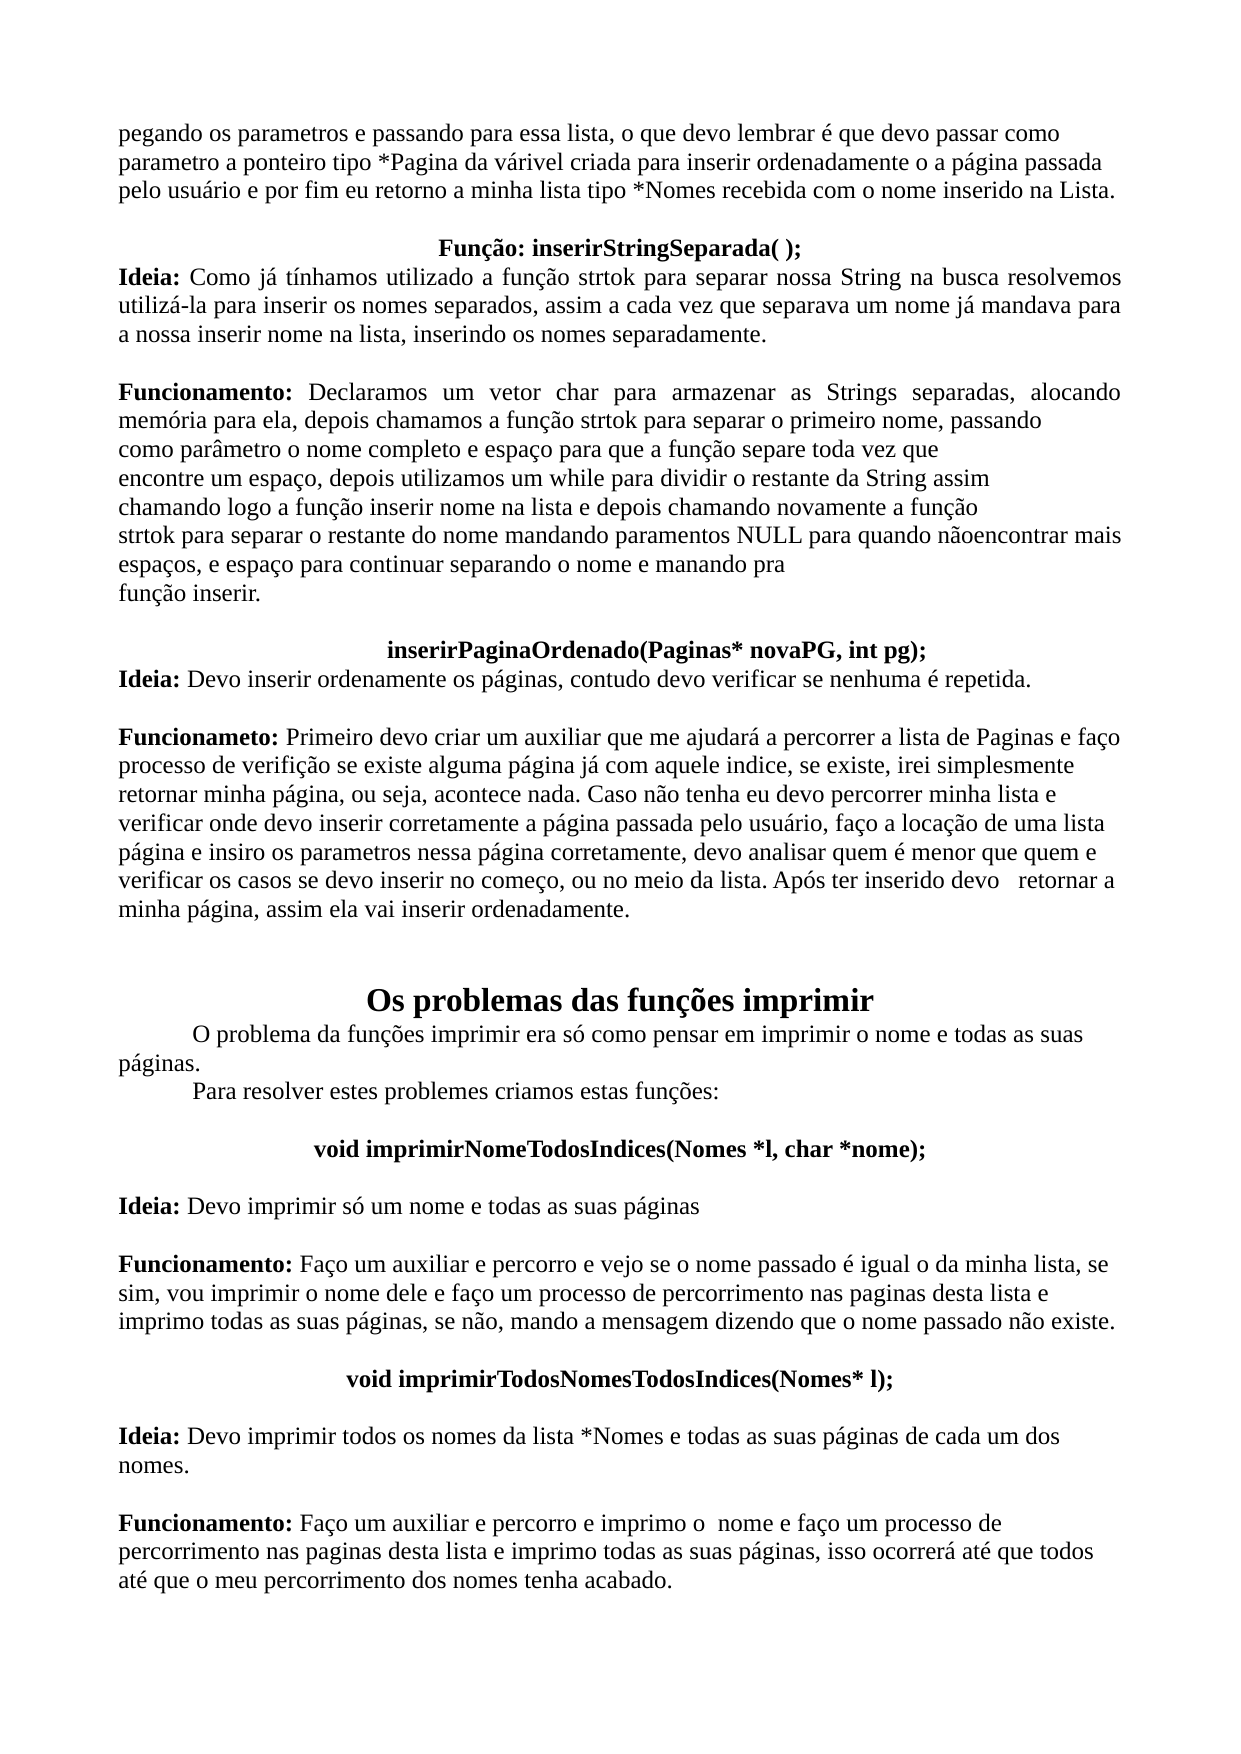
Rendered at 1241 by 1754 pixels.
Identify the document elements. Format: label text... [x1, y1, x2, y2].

text Ideia: Devo imprimir só um nome e todas as suas páginas [118, 1191, 1122, 1220]
text chamando logo a função inserir nome na lista e depois chamando novamente a função [118, 492, 1122, 521]
text Os problemas das funções imprimir [118, 981, 1122, 1019]
text void imprimirNomeTodosIndices(Nomes *l, char *nome); [118, 1134, 1122, 1163]
text void imprimirTodosNomesTodosIndices(Nomes* l); [118, 1364, 1122, 1393]
text pegando os parametros e passando para essa lista, o que devo lembrar é que devo passar como parametro a ponteiro tipo *Pagina da várivel criada para inserir ordenadamente o a página passada pelo usuário e por fim eu retorno a minha lista tipo *Nomes recebida com o nome inserido na Lista. [118, 118, 1122, 204]
text strtok para separar o restante do nome mandando paramentos NULL para quando nãoencontrar mais espaços, e espaço para continuar separando o nome e manando pra [118, 521, 1122, 578]
text Funcionameto: Primeiro devo criar um auxiliar que me ajudará a percorrer a lista de Paginas e faço processo de verifição se existe alguma página já com aquele indice, se existe, irei simplesmente retornar minha página, ou seja, acontece nada. Caso não tenha eu devo percorrer minha lista e verificar onde devo inserir corretamente a página passada pelo usuário, faço a locação de uma lista página e insiro os parametros nessa página corretamente, devo analisar quem é menor que quem e verificar os casos se devo inserir no começo, ou no meio da lista. Após ter inserido devo retornar a minha página, assim ela vai inserir ordenadamente. [118, 722, 1122, 923]
text Função: inserirStringSeparada( ); [118, 233, 1122, 262]
text Funcionamento: Faço um auxiliar e percorro e imprimo o nome e faço um processo de percorrimento nas paginas desta lista e imprimo todas as suas páginas, isso ocorrerá até que todos até que o meu percorrimento dos nomes tenha acabado. [118, 1508, 1122, 1594]
text como parâmetro o nome completo e espaço para que a função separe toda vez que [118, 434, 1122, 463]
text inserirPaginaOrdenado(Paginas* novaPG, int pg); [118, 636, 1122, 664]
text Funcionamento: Faço um auxiliar e percorro e vejo se o nome passado é igual o da minha lista, se sim, vou imprimir o nome dele e faço um processo de percorrimento nas paginas desta lista e imprimo todas as suas páginas, se não, mando a mensagem dizendo que o nome passado não existe. [118, 1249, 1122, 1335]
text encontre um espaço, depois utilizamos um while para dividir o restante da String assim [118, 463, 1122, 492]
text Ideia: Como já tínhamos utilizado a função strtok para separar nossa String na busca resolvemos utilizá-la para inserir os nomes separados, assim a cada vez que separava um nome já mandava para a nossa inserir nome na lista, inserindo os nomes separadamente. [118, 262, 1122, 348]
text Ideia: Devo imprimir todos os nomes da lista *Nomes e todas as suas páginas de cada um dos nomes. [118, 1421, 1122, 1479]
text função inserir. [118, 578, 1122, 607]
text Funcionamento: Declaramos um vetor char para armazenar as Strings separadas, alocando memória para ela, depois chamamos a função strtok para separar o primeiro nome, passando [118, 377, 1122, 434]
text Ideia: Devo inserir ordenamente os páginas, contudo devo verificar se nenhuma é repetida. [118, 664, 1122, 693]
text O problema da funções imprimir era só como pensar em imprimir o nome e todas as suas páginas. [118, 1019, 1122, 1076]
text Para resolver estes problemes criamos estas funções: [118, 1076, 1122, 1105]
